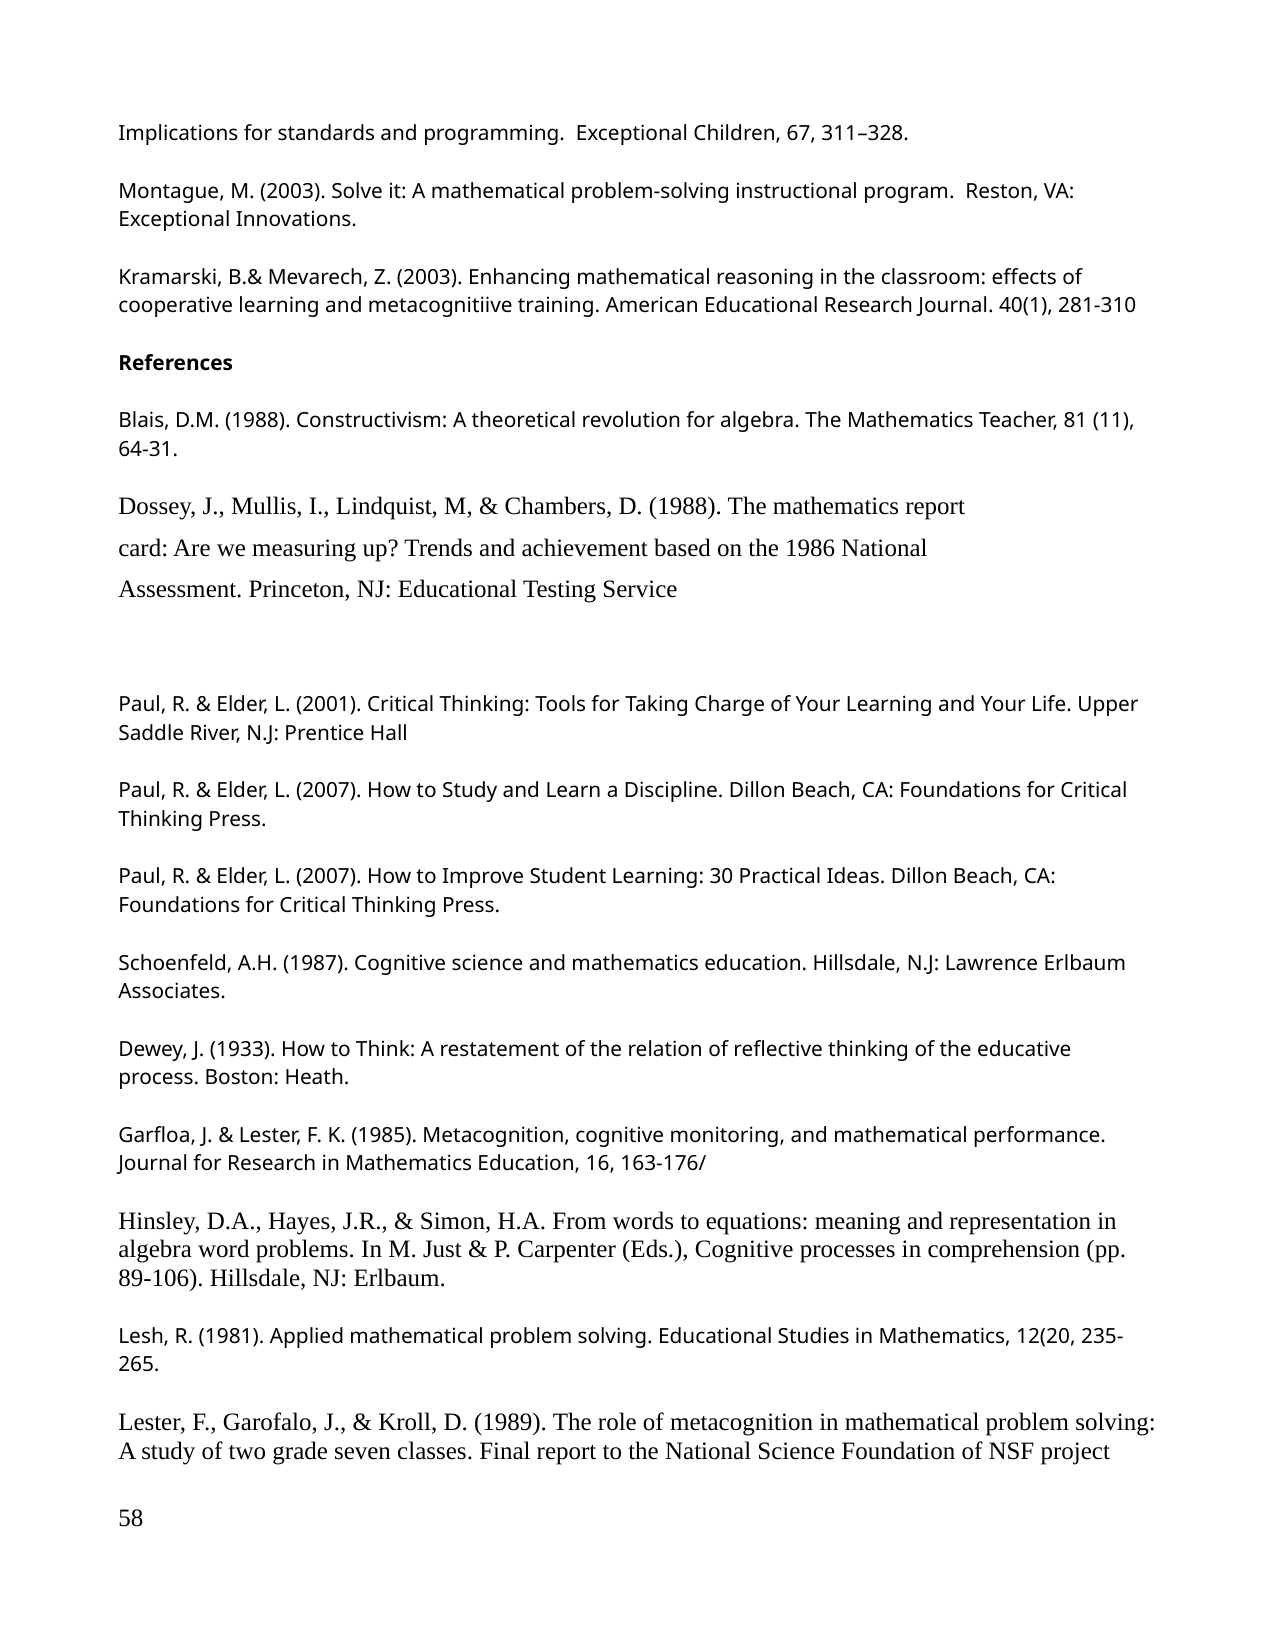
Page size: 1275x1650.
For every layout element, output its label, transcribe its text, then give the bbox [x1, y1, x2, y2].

text Assessment. Princeton, NJ: Educational Testing Service [118, 574, 1157, 603]
text Lesh, R. (1981). Applied mathematical problem solving. Educational Studies in Mathematics, 12(20, 235-265. [118, 1321, 1157, 1378]
text Montague, M. (2003). Solve it: A mathematical problem-solving instructional program. Reston, VA: Exceptional Innovations. [118, 176, 1157, 233]
text Hinsley, D.A., Hayes, J.R., & Simon, H.A. From words to equations: meaning and representation in algebra word problems. In M. Just & P. Carpenter (Eds.), Cognitive processes in comprehension (pp. 89-106). Hillsdale, NJ: Erlbaum. [118, 1206, 1157, 1292]
text Paul, R. & Elder, L. (2007). How to Improve Student Learning: 30 Practical Ideas. Dillon Beach, CA: Foundations for Critical Thinking Press. [118, 862, 1157, 918]
text Paul, R. & Elder, L. (2007). How to Study and Learn a Discipline. Dillon Beach, CA: Foundations for Critical Thinking Press. [118, 776, 1157, 832]
text Implications for standards and programming. Exceptional Children, 67, 311–328. [118, 118, 1157, 147]
text Kramarski, B.& Mevarech, Z. (2003). Enhancing mathematical reasoning in the classroom: effects of cooperative learning and metacognitiive training. American Educational Research Journal. 40(1), 281-310 [118, 262, 1157, 319]
text Schoenfeld, A.H. (1987). Cognitive science and mathematics education. Hillsdale, N.J: Lawrence Erlbaum Associates. [118, 948, 1157, 1004]
text Blais, D.M. (1988). Constructivism: A theoretical revolution for algebra. The Mathematics Teacher, 81 (11), 64-31. [118, 405, 1157, 462]
text Dossey, J., Mullis, I., Lindquist, M, & Chambers, D. (1988). The mathematics report [118, 491, 1157, 520]
text Dewey, J. (1933). How to Think: A restatement of the relation of reflective thinking of the educative process. Boston: Heath. [118, 1034, 1157, 1091]
text Paul, R. & Elder, L. (2001). Critical Thinking: Tools for Taking Charge of Your Learning and Your Life. Upper Saddle River, N.J: Prentice Hall [118, 689, 1157, 746]
text References [118, 348, 1157, 376]
text card: Are we measuring up? Trends and achievement based on the 1986 National [118, 533, 1157, 561]
text Lester, F., Garofalo, J., & Kroll, D. (1989). The role of metacognition in mathematical problem solving: A study of two grade seven classes. Final report to the National Science Foundation of NSF project [118, 1407, 1157, 1465]
text Garfloa, J. & Lester, F. K. (1985). Metacognition, cognitive monitoring, and mathematical performance. Journal for Research in Mathematics Education, 16, 163-176/ [118, 1120, 1157, 1177]
